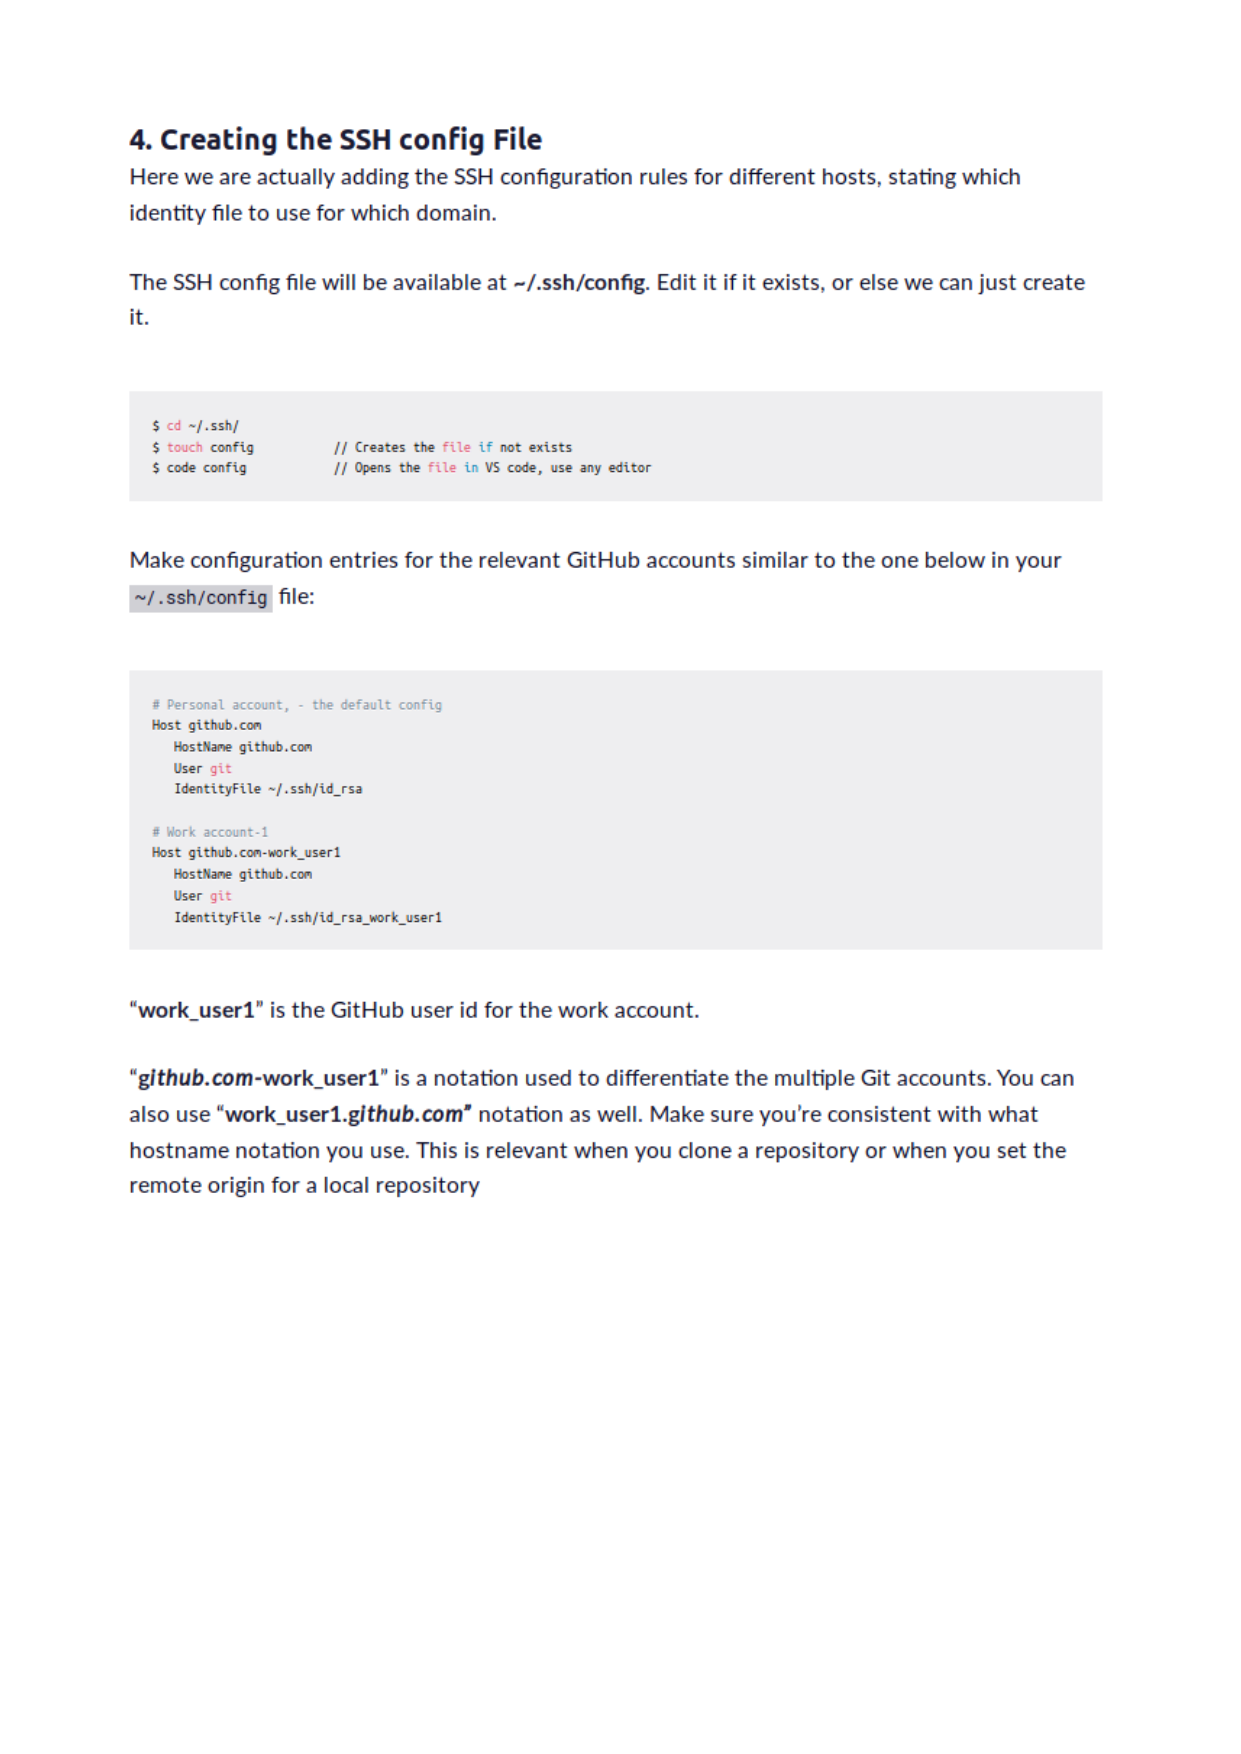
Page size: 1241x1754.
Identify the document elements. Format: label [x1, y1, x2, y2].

picture [118, 118, 1123, 1219]
